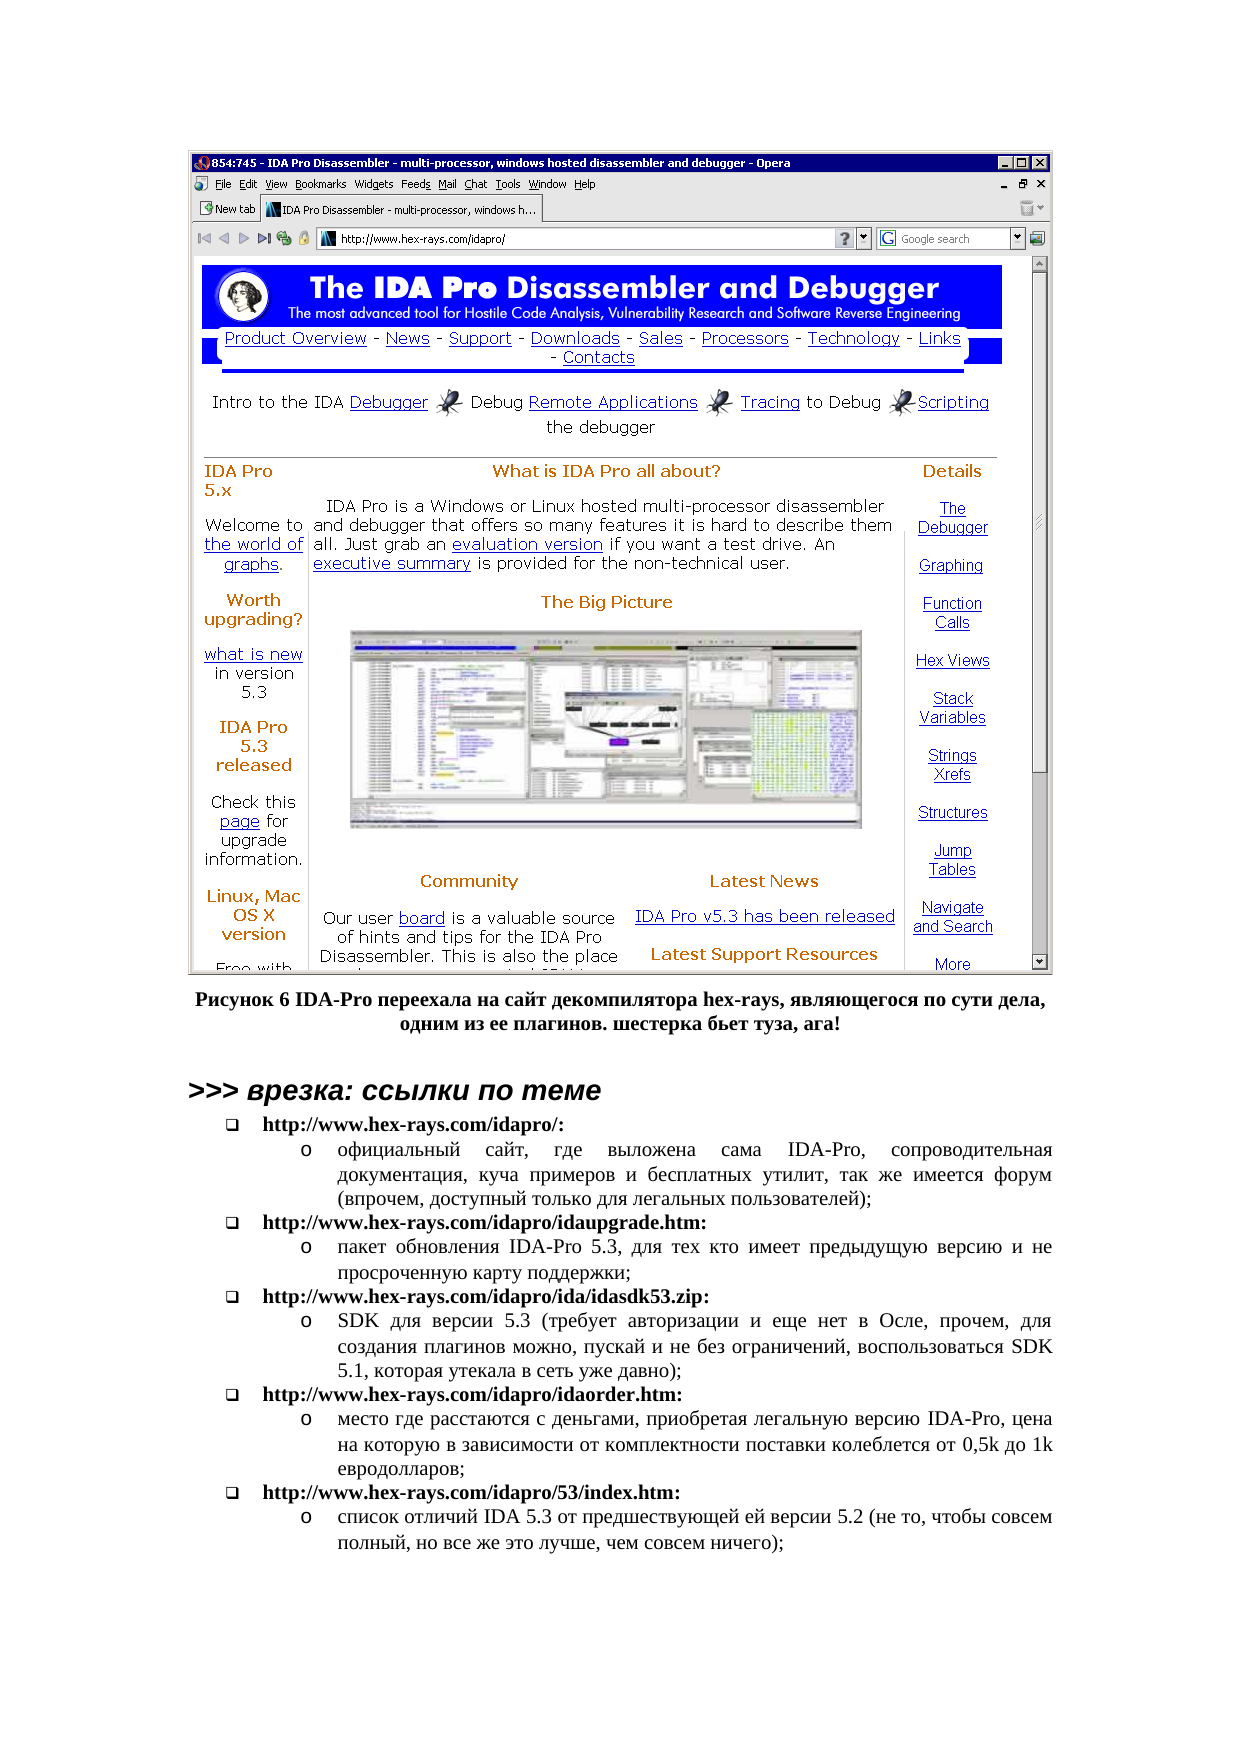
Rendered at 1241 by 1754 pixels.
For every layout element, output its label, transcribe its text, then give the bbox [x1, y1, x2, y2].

list место где расстаются с деньгами, приобретая легальную версию IDA-Pro, цена на которую в зависимости от комплектности поставки колеблется от 0,5k до 1k евродолларов; [300, 1406, 1053, 1480]
list SDK для версии 5.3 (требует авторизации и еще нет в Осле, прочем, для создания плагинов можно, пускай и не без ограничений, воспользоваться SDK 5.1, которая утекала в сеть уже давно); [300, 1308, 1053, 1382]
list официальный сайт, где выложена сама IDA-Pro, сопроводительная документация, куча примеров и бесплатных утилит, так же имеется форум (впрочем, доступный только для легальных пользователей); [300, 1136, 1053, 1210]
list http://www.hex-rays.com/idapro/53/index.htm: [225, 1480, 1053, 1504]
subtitle >>> врезка: ссылки по теме [187, 1073, 1053, 1106]
list http://www.hex-rays.com/idapro/idaorder.htm: [225, 1382, 1053, 1406]
list список отличий IDA 5.3 от предшествующей ей версии 5.2 (не то, чтобы совсем полный, но все же это лучше, чем совсем ничего); [300, 1504, 1053, 1554]
list http://www.hex-rays.com/idapro/ida/idasdk53.zip: [225, 1284, 1053, 1308]
list пакет обновления IDA-Pro 5.3, для тех кто имеет предыдущую версию и не просроченную карту поддержки; [300, 1234, 1053, 1284]
list http://www.hex-rays.com/idapro/: [225, 1112, 1053, 1136]
list http://www.hex-rays.com/idapro/idaupgrade.htm: [225, 1210, 1053, 1234]
text Рисунок 6 IDA-Pro переехала на сайт декомпилятора hex-rays, являющегося по сути дела, одним из ее плагинов. шестерка бьет туза, ага! [187, 987, 1053, 1035]
picture [188, 150, 1053, 975]
